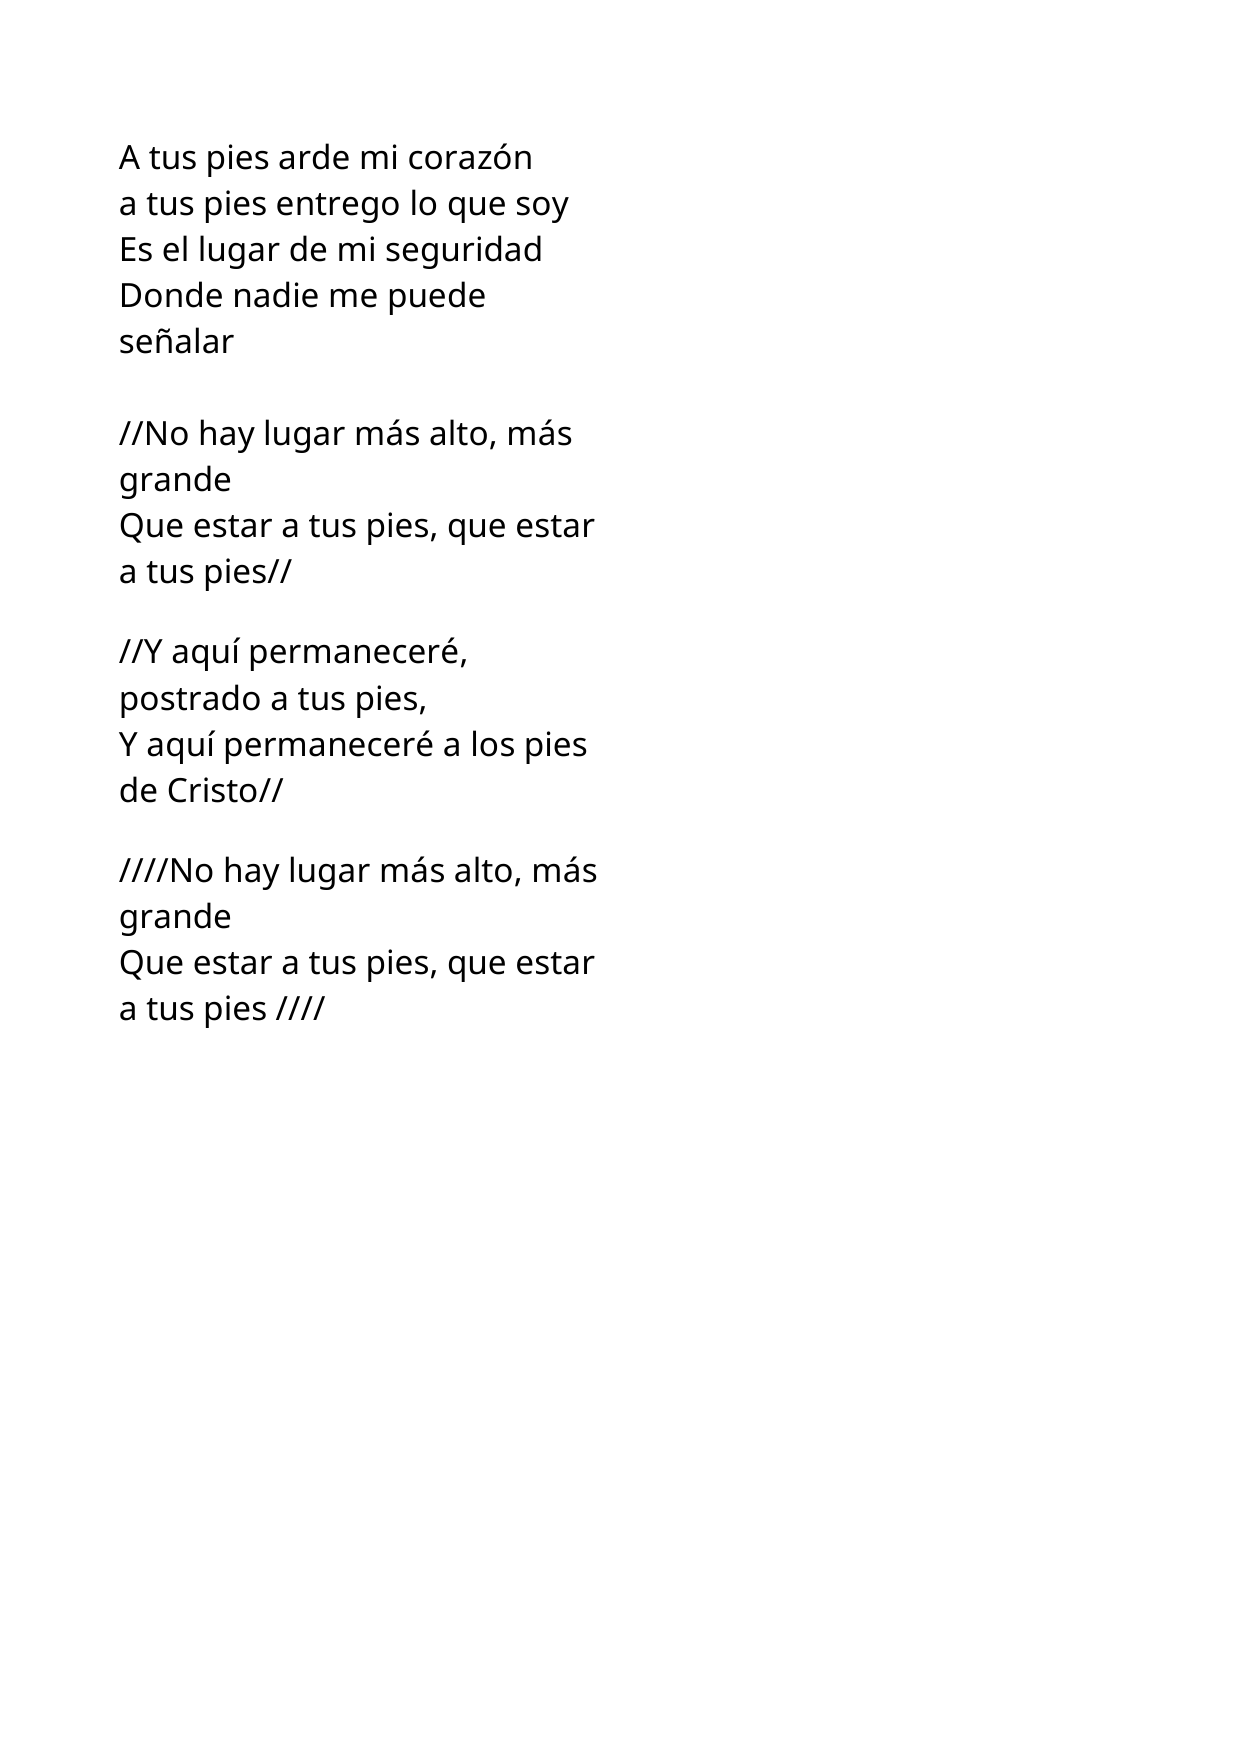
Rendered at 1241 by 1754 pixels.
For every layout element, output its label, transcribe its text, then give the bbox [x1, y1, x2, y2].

text Y aquí permaneceré a los pies de Cristo// [119, 720, 602, 812]
text Que estar a tus pies, que estar a tus pies //// [119, 938, 602, 1030]
text //No hay lugar más alto, más grande [119, 410, 602, 502]
text Que estar a tus pies, que estar a tus pies// [119, 502, 602, 594]
text //Y aquí permaneceré, postrado a tus pies, [119, 628, 602, 720]
text a tus pies entrego lo que soy [119, 179, 602, 226]
text Es el lugar de mi seguridad [119, 226, 602, 272]
text A tus pies arde mi corazón [119, 133, 602, 179]
text Donde nadie me puede señalar [119, 272, 602, 364]
text ////No hay lugar más alto, más grande [119, 846, 602, 938]
